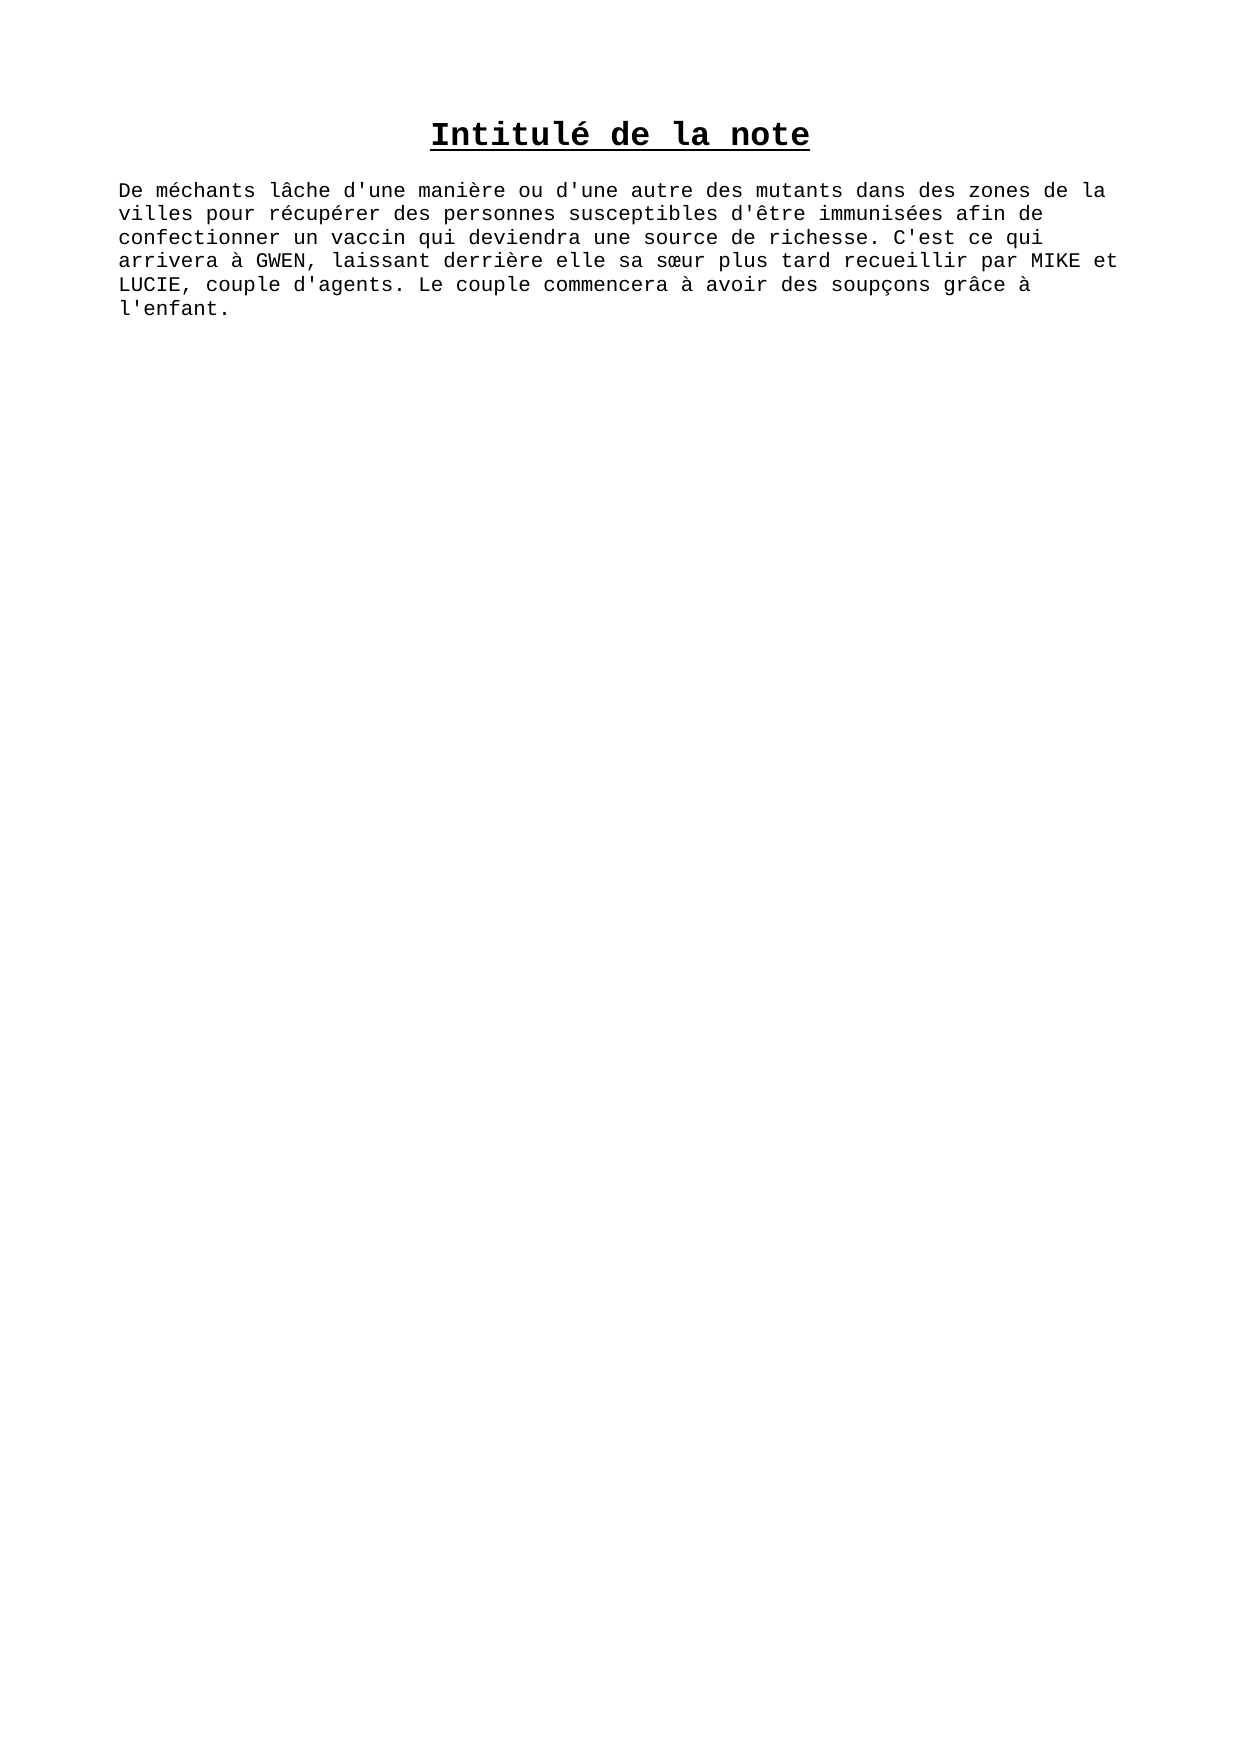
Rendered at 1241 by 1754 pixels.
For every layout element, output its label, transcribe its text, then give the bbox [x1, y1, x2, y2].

text Intitulé de la note [118, 118, 1122, 156]
text De méchants lâche d'une manière ou d'une autre des mutants dans des zones de la villes pour récupérer des personnes susceptibles d'être immunisées afin de confectionner un vaccin qui deviendra une source de richesse. C'est ce qui arrivera à GWEN, laissant derrière elle sa sœur plus tard recueillir par MIKE et LUCIE, couple d'agents. Le couple commencera à avoir des soupçons grâce à l'enfant. [118, 179, 1122, 321]
